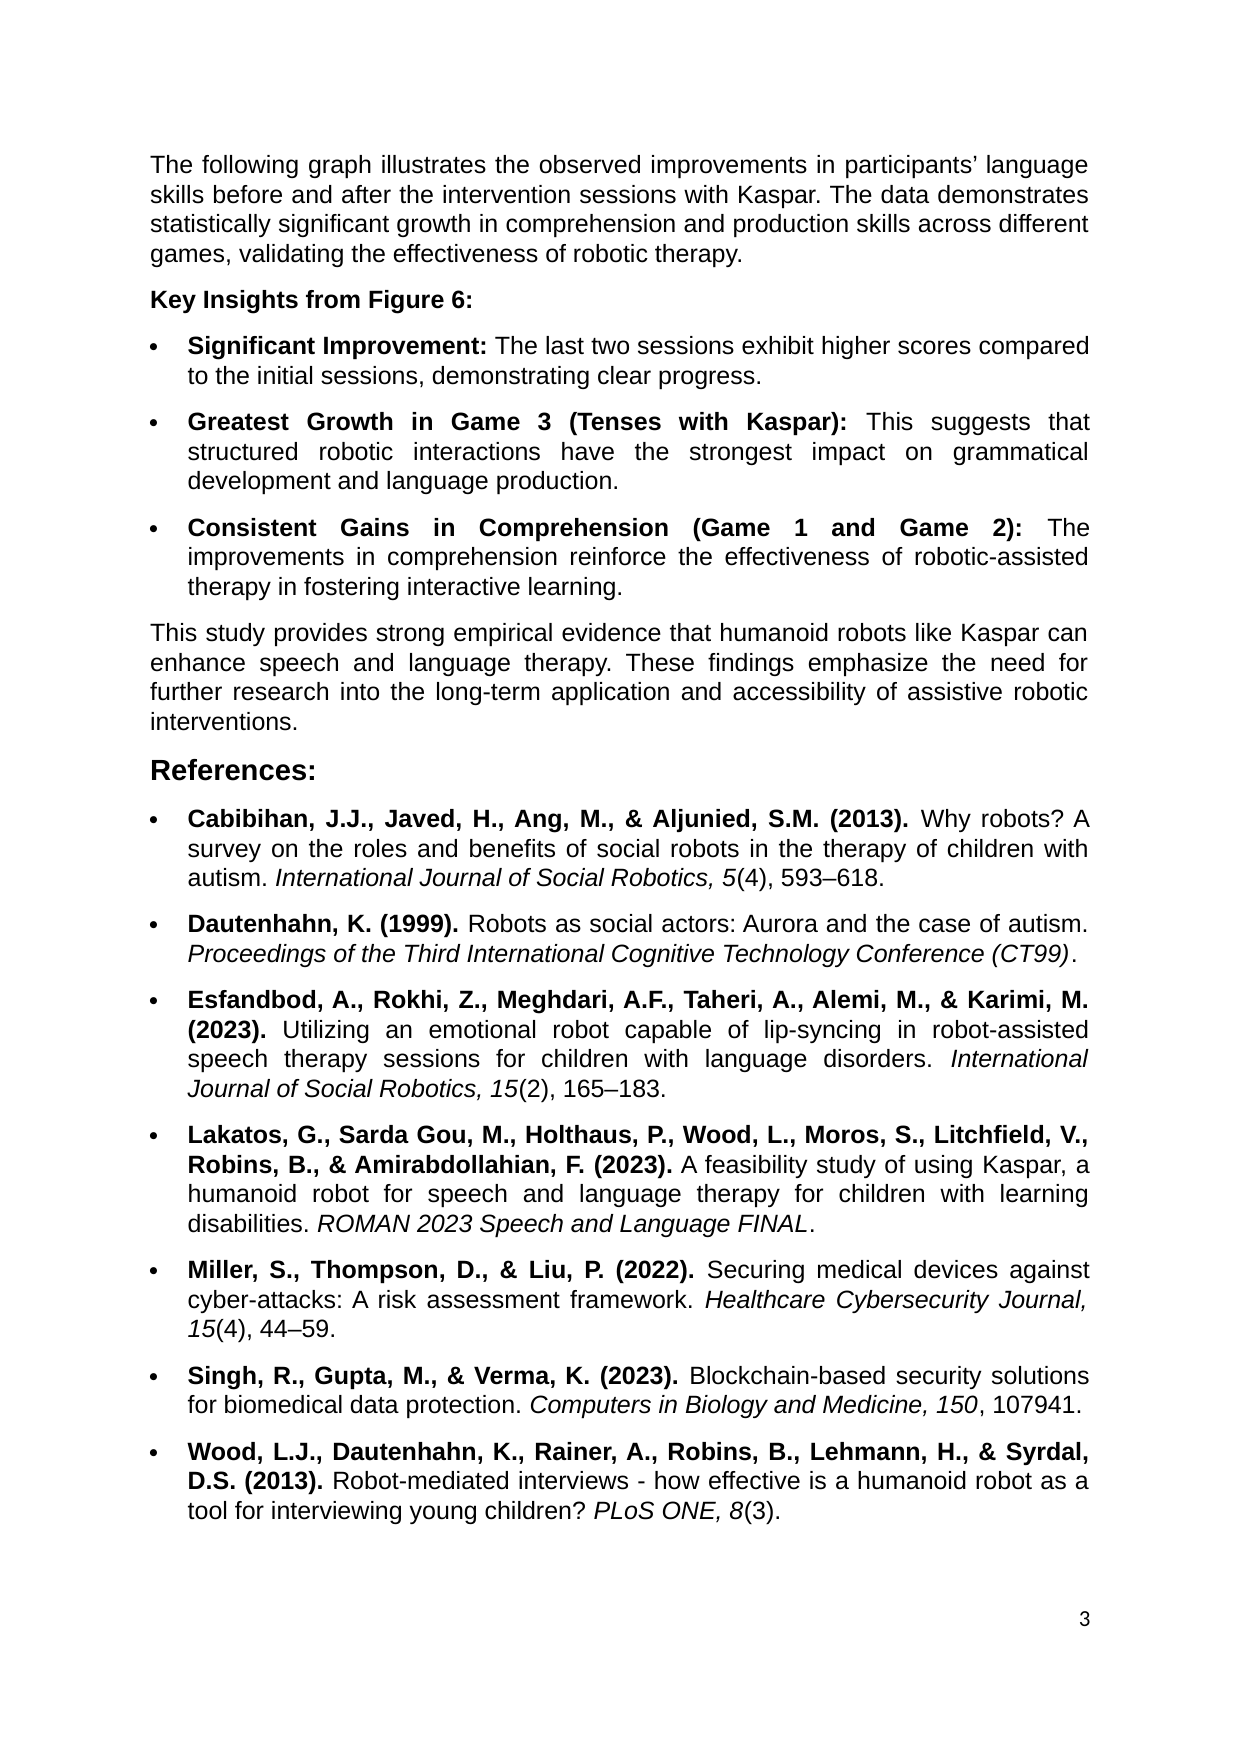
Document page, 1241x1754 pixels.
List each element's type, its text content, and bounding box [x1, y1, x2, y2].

text This study provides strong empirical evidence that humanoid robots like Kaspar can enhance speech and language therapy. These findings emphasize the need for further research into the long-term application and accessibility of assistive robotic interventions. [150, 618, 1090, 735]
text Key Insights from Figure 6: [150, 285, 1090, 314]
list Esfandbod, A., Rokhi, Z., Meghdari, A.F., Taheri, A., Alemi, M., & Karimi, M. (2023). Utilizing an emotional robot capable of lip-syncing in robot-assisted speech therapy sessions for children with language disorders. International Journal of Social Robotics, 15(2), 165–183. [150, 985, 1090, 1103]
list Greatest Growth in Game 3 (Tenses with Kaspar): This suggests that structured robotic interactions have the strongest impact on grammatical development and language production. [150, 407, 1090, 495]
list Significant Improvement: The last two sessions exhibit higher scores compared to the initial sessions, demonstrating clear progress. [150, 331, 1090, 389]
list Consistent Gains in Comprehension (Game 1 and Game 2): The improvements in comprehension reinforce the effectiveness of robotic-assisted therapy in fostering interactive learning. [150, 512, 1090, 600]
list Lakatos, G., Sarda Gou, M., Holthaus, P., Wood, L., Moros, S., Litchfield, V., Robins, B., & Amirabdollahian, F. (2023). A feasibility study of using Kaspar, a humanoid robot for speech and language therapy for children with learning disabilities. ROMAN 2023 Speech and Language FINAL. [150, 1120, 1090, 1238]
list Singh, R., Gupta, M., & Verma, K. (2023). Blockchain-based security solutions for biomedical data protection. Computers in Biology and Medicine, 150, 107941. [150, 1361, 1090, 1419]
text References: [150, 753, 1090, 786]
list Cabibihan, J.J., Javed, H., Ang, M., & Aljunied, S.M. (2013). Why robots? A survey on the roles and benefits of social robots in the therapy of children with autism. International Journal of Social Robotics, 5(4), 593–618. [150, 804, 1090, 892]
list Miller, S., Thompson, D., & Liu, P. (2022). Securing medical devices against cyber-attacks: A risk assessment framework. Healthcare Cybersecurity Journal, 15(4), 44–59. [150, 1255, 1090, 1343]
list Dautenhahn, K. (1999). Robots as social actors: Aurora and the case of autism. Proceedings of the Third International Cognitive Technology Conference (CT99). [150, 909, 1090, 968]
text The following graph illustrates the observed improvements in participants’ language skills before and after the intervention sessions with Kaspar. The data demonstrates statistically significant growth in comprehension and production skills across different games, validating the effectiveness of robotic therapy. [150, 150, 1090, 267]
list Wood, L.J., Dautenhahn, K., Rainer, A., Robins, B., Lehmann, H., & Syrdal, D.S. (2013). Robot-mediated interviews - how effective is a humanoid robot as a tool for interviewing young children? PLoS ONE, 8(3). [150, 1437, 1090, 1524]
